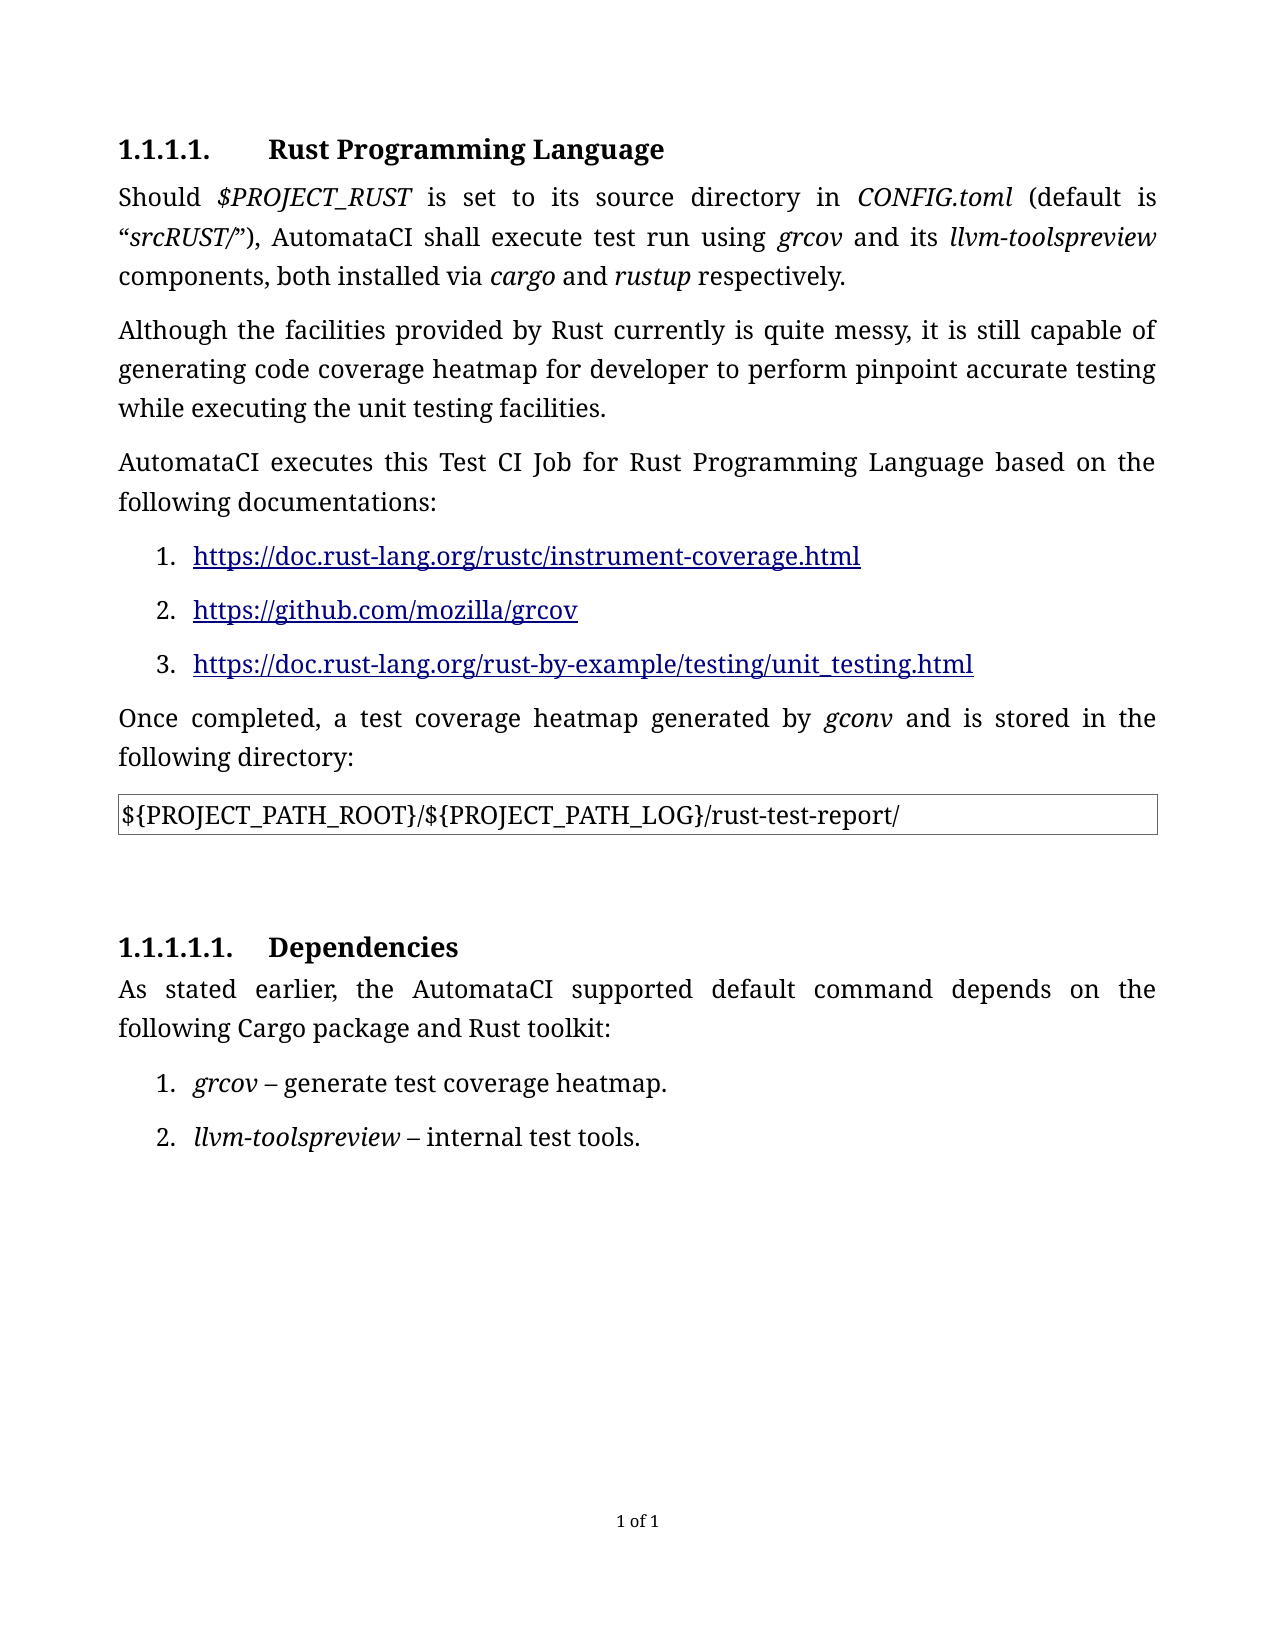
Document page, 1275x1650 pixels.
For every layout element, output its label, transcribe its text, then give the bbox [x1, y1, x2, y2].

subtitle Dependencies [118, 929, 1157, 966]
list https://doc.rust-lang.org/rust-by-example/testing/unit_testing.html [156, 647, 1157, 681]
text AutomataCI executes this Test CI Job for Rust Programming Language based on the following documentations: [118, 445, 1157, 518]
text Should $PROJECT_RUST is set to its source directory in CONFIG.toml (default is “srcRUST/”), AutomataCI shall execute test run using grcov and its llvm-toolspreview components, both installed via cargo and rustup respectively. [118, 180, 1157, 292]
list llvm-toolspreview – internal test tools. [156, 1119, 1157, 1153]
text Once completed, a test coverage heatmap generated by gconv and is stored in the following directory: [118, 701, 1157, 774]
text As stated earlier, the AutomataCI supported default command depends on the following Cargo package and Rust toolkit: [118, 972, 1157, 1045]
text Although the facilities provided by Rust currently is quite messy, it is still capable of generating code coverage heatmap for developer to perform pinpoint accurate testing while executing the unit testing facilities. [118, 312, 1157, 425]
list https://github.com/mozilla/grcov [156, 592, 1157, 627]
text ${PROJECT_PATH_ROOT}/${PROJECT_PATH_LOG}/rust-test-report/ [119, 795, 1157, 834]
list grcov – generate test coverage heatmap. [156, 1065, 1157, 1099]
subtitle Rust Programming Language [118, 131, 1157, 167]
list https://doc.rust-lang.org/rustc/instrument-coverage.html [156, 538, 1157, 572]
